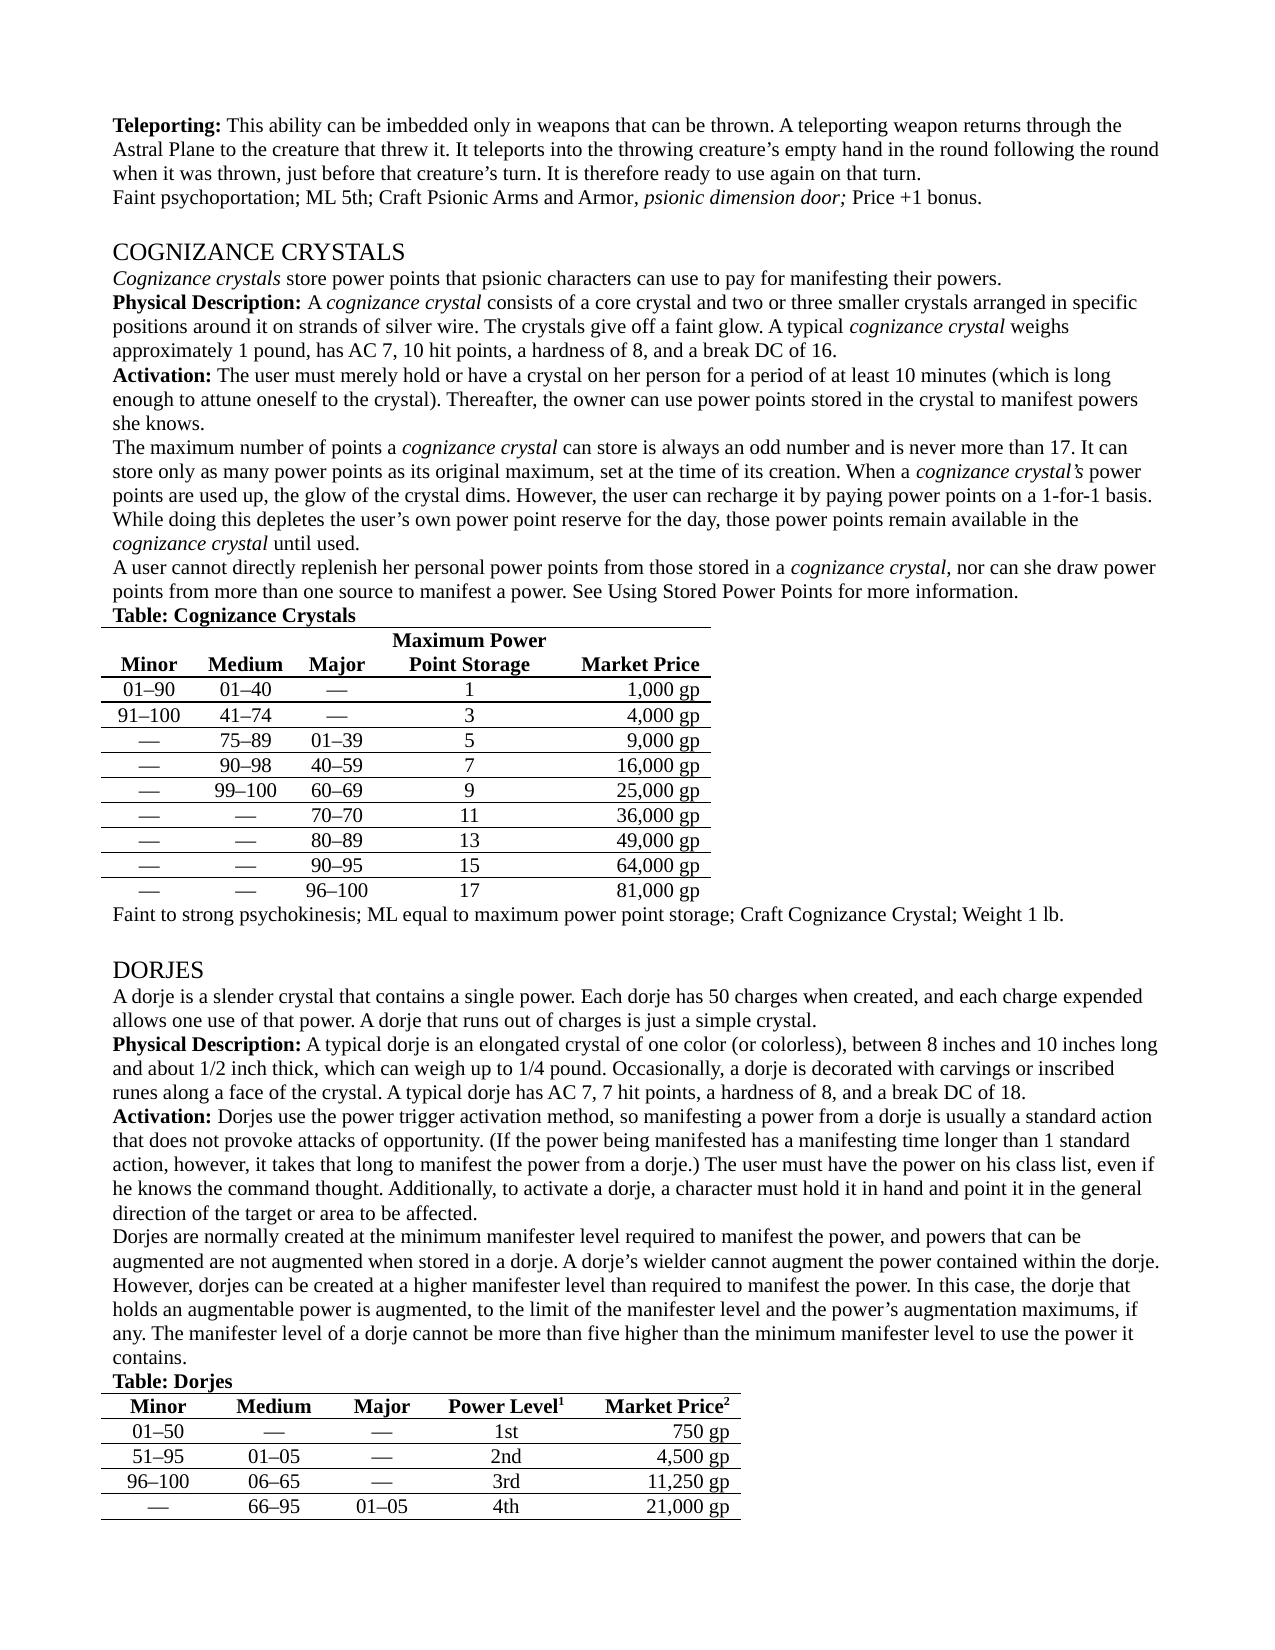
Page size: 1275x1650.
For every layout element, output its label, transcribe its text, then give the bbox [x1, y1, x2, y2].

table_cell — [215, 1419, 333, 1443]
table_cell 91–100 [101, 703, 197, 727]
table_cell — [333, 1444, 431, 1468]
table_cell 41–74 [197, 703, 294, 727]
table_header Table: Dorjes [101, 1369, 741, 1393]
table_cell — [101, 1494, 215, 1518]
table_cell Major [333, 1394, 431, 1418]
table_cell — [197, 853, 294, 877]
text Teleporting: This ability can be imbedded only in weapons that can be thrown. A teleporting weapon returns through the Astral Plane to the creature that threw it. It teleports into the throwing creature’s empty hand in the round following the round when it was thrown, just before that creature’s turn. It is therefore ready to use again on that turn. [112, 112, 1162, 185]
table_cell — [101, 728, 197, 752]
table_cell 16,000 gp [559, 753, 711, 777]
table_cell — [333, 1469, 431, 1493]
table_cell 90–95 [294, 853, 379, 877]
table_cell 36,000 gp [559, 803, 711, 827]
table_cell 96–100 [294, 878, 379, 902]
table_cell Market Price2 [581, 1394, 741, 1418]
table_cell 64,000 gp [559, 853, 711, 877]
table_cell — [101, 878, 197, 902]
table_cell — [197, 828, 294, 852]
table_cell 5 [379, 728, 559, 752]
table_cell — [101, 803, 197, 827]
text Activation: The user must merely hold or have a crystal on her person for a period of at least 10 minutes (which is long enough to attune oneself to the crystal). Thereafter, the owner can use power points stored in the crystal to manifest powers she knows. [112, 362, 1162, 435]
table_cell 11,250 gp [581, 1469, 741, 1493]
table_cell 96–100 [101, 1469, 215, 1493]
table_cell 15 [379, 853, 559, 877]
table_cell 81,000 gp [559, 878, 711, 902]
table_cell — [101, 778, 197, 802]
text A user cannot directly replenish her personal power points from those stored in a cognizance crystal, nor can she draw power points from more than one source to manifest a power. See Using Stored Power Points for more information. [112, 555, 1162, 603]
table_cell — [197, 803, 294, 827]
table_cell — [197, 878, 294, 902]
table_cell 66–95 [215, 1494, 333, 1518]
table_cell 60–69 [294, 778, 379, 802]
table_cell 06–65 [215, 1469, 333, 1493]
table_cell Major [294, 628, 379, 676]
table_cell 25,000 gp [559, 778, 711, 802]
table_cell 01–39 [294, 728, 379, 752]
table_cell Market Price [559, 628, 711, 676]
table_cell 17 [379, 878, 559, 902]
table_header Table: Cognizance Crystals [101, 603, 711, 627]
table_cell — [333, 1419, 431, 1443]
table_cell 49,000 gp [559, 828, 711, 852]
text Physical Description: A typical dorje is an elongated crystal of one color (or colorless), between 8 inches and 10 inches long and about 1/2 inch thick, which can weigh up to 1/4 pound. Occasionally, a dorje is decorated with carvings or inscribed runes along a face of the crystal. A typical dorje has AC 7, 7 hit points, a hardness of 8, and a break DC of 18. [112, 1032, 1162, 1104]
text A dorje is a slender crystal that contains a single power. Each dorje has 50 charges when created, and each charge expended allows one use of that power. A dorje that runs out of charges is just a simple crystal. [112, 984, 1162, 1032]
table_cell 9,000 gp [559, 728, 711, 752]
table_cell Medium [197, 628, 294, 676]
table_cell — [101, 828, 197, 852]
table_cell 90–98 [197, 753, 294, 777]
table_cell 75–89 [197, 728, 294, 752]
subtitle COGNIZANCE CRYSTALS [112, 237, 1162, 266]
table_cell Power Level1 [431, 1394, 581, 1418]
table_cell — [101, 753, 197, 777]
table_cell 4,500 gp [581, 1444, 741, 1468]
table_cell 4th [431, 1494, 581, 1518]
text Dorjes are normally created at the minimum manifester level required to manifest the power, and powers that can be augmented are not augmented when stored in a dorje. A dorje’s wielder cannot augment the power contained within the dorje. However, dorjes can be created at a higher manifester level than required to manifest the power. In this case, the dorje that holds an augmentable power is augmented, to the limit of the manifester level and the power’s augmentation maximums, if any. The manifester level of a dorje cannot be more than five higher than the minimum manifester level to use the power it contains. [112, 1224, 1162, 1369]
table_cell 01–90 [101, 678, 197, 701]
table_cell Minor [101, 628, 197, 676]
table_cell — [101, 853, 197, 877]
table_cell Maximum Power Point Storage [379, 628, 559, 676]
table_cell 750 gp [581, 1419, 741, 1443]
table_cell Medium [215, 1394, 333, 1418]
table_cell 70–70 [294, 803, 379, 827]
subtitle DORJES [112, 955, 1162, 984]
table_cell Minor [101, 1394, 215, 1418]
table_cell — [294, 703, 379, 727]
table_cell 4,000 gp [559, 703, 711, 727]
table_cell 01–05 [215, 1444, 333, 1468]
text Activation: Dorjes use the power trigger activation method, so manifesting a power from a dorje is usually a standard action that does not provoke attacks of opportunity. (If the power being manifested has a manifesting time longer than 1 standard action, however, it takes that long to manifest the power from a dorje.) The user must have the power on his class list, even if he knows the command thought. Additionally, to activate a dorje, a character must hold it in hand and point it in the general direction of the target or area to be affected. [112, 1104, 1162, 1224]
table_cell 21,000 gp [581, 1494, 741, 1518]
table_cell 7 [379, 753, 559, 777]
table_cell 2nd [431, 1444, 581, 1468]
table_cell 40–59 [294, 753, 379, 777]
table_cell — [294, 678, 379, 701]
table_cell 80–89 [294, 828, 379, 852]
table_cell 51–95 [101, 1444, 215, 1468]
table_cell 1,000 gp [559, 678, 711, 701]
table_cell 1 [379, 678, 559, 701]
text The maximum number of points a cognizance crystal can store is always an odd number and is never more than 17. It can store only as many power points as its original maximum, set at the time of its creation. When a cognizance crystal’s power points are used up, the glow of the crystal dims. However, the user can recharge it by paying power points on a 1-for-1 basis. While doing this depletes the user’s own power point reserve for the day, those power points remain available in the cognizance crystal until used. [112, 435, 1162, 555]
table_cell 01–40 [197, 678, 294, 701]
table_cell 3rd [431, 1469, 581, 1493]
text Faint psychoportation; ML 5th; Craft Psionic Arms and Armor, psionic dimension door; Price +1 bonus. [112, 185, 1162, 209]
table_cell 99–100 [197, 778, 294, 802]
text Physical Description: A cognizance crystal consists of a core crystal and two or three smaller crystals arranged in specific positions around it on strands of silver wire. The crystals give off a faint glow. A typical cognizance crystal weighs approximately 1 pound, has AC 7, 10 hit points, a hardness of 8, and a break DC of 16. [112, 290, 1162, 362]
text Faint to strong psychokinesis; ML equal to maximum power point storage; Craft Cognizance Crystal; Weight 1 lb. [112, 902, 1162, 926]
table_cell 11 [379, 803, 559, 827]
table_cell 3 [379, 703, 559, 727]
table_cell 1st [431, 1419, 581, 1443]
table_cell 01–50 [101, 1419, 215, 1443]
table_cell 01–05 [333, 1494, 431, 1518]
table_cell 13 [379, 828, 559, 852]
text Cognizance crystals store power points that psionic characters can use to pay for manifesting their powers. [112, 266, 1162, 290]
table_cell 9 [379, 778, 559, 802]
